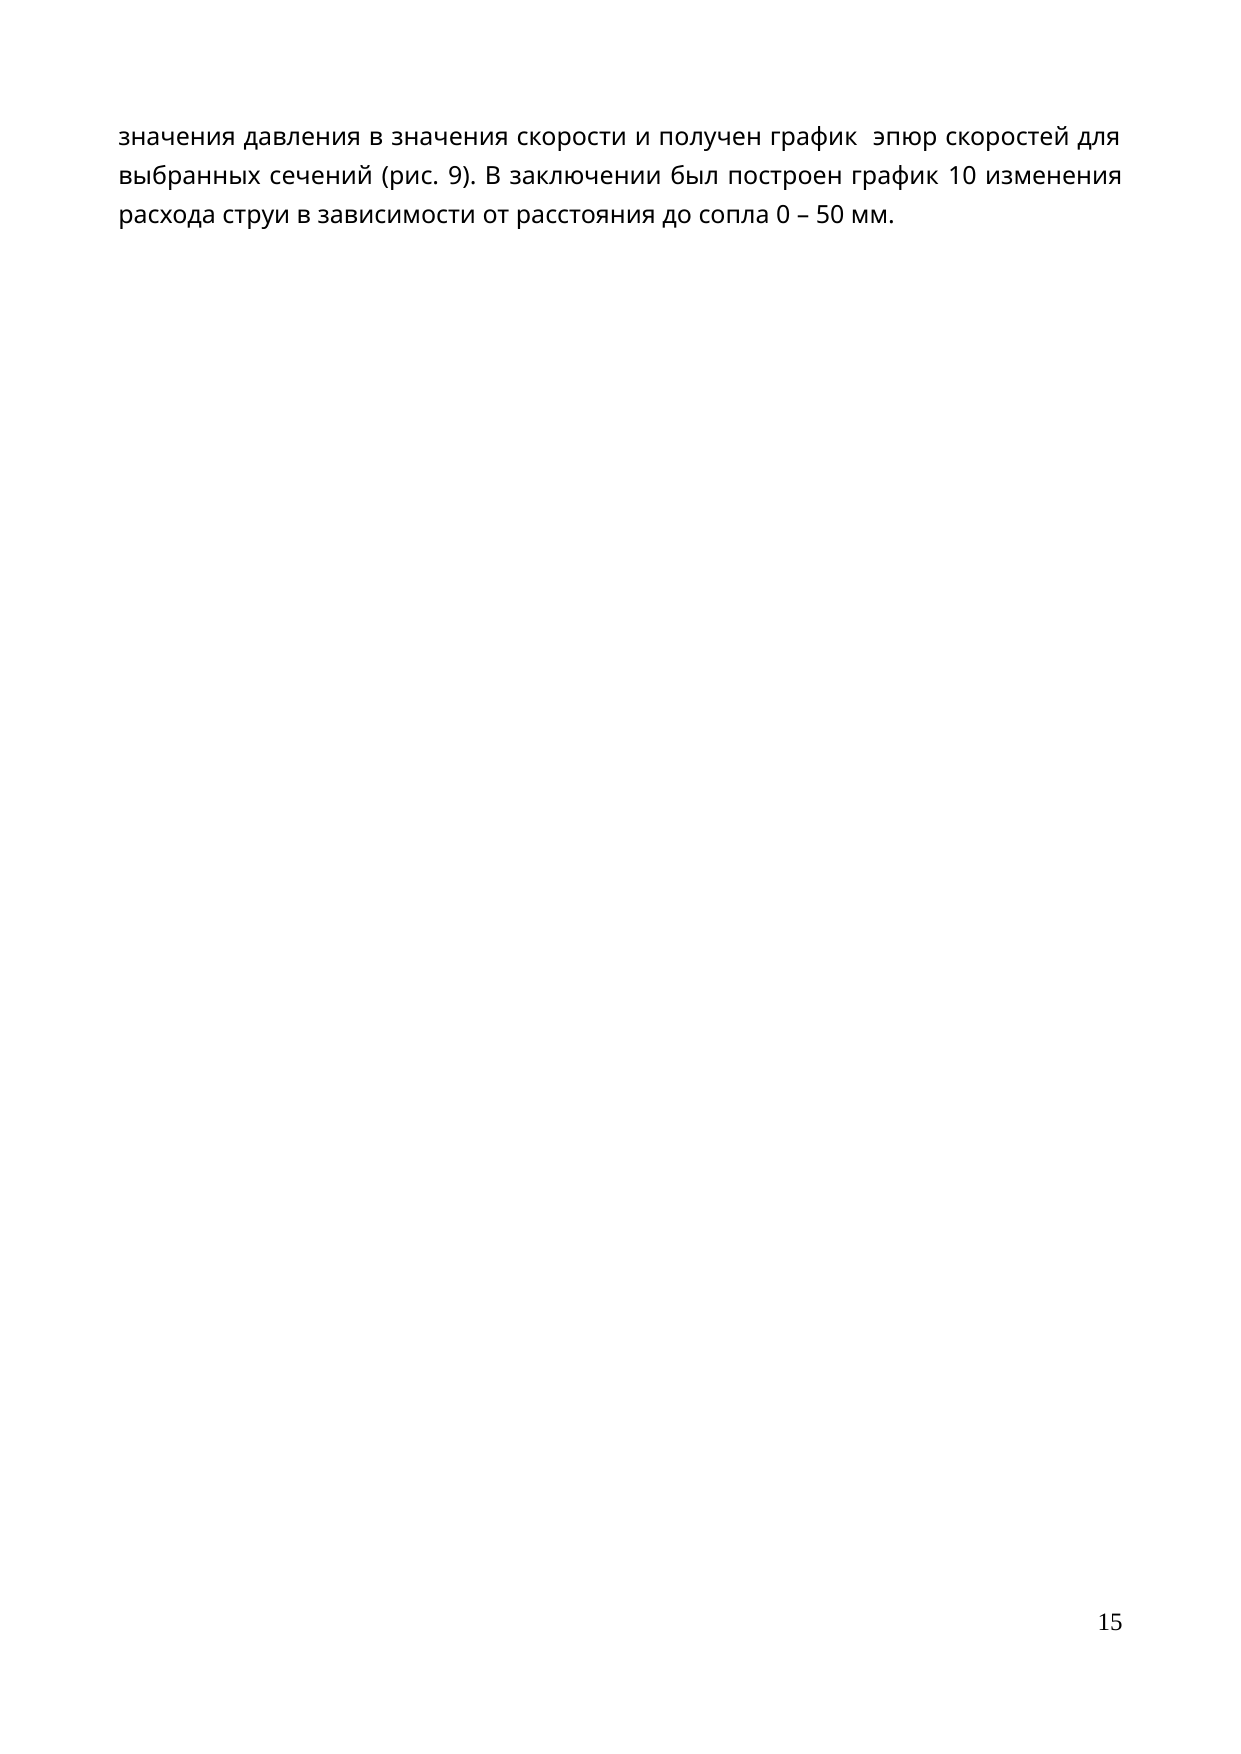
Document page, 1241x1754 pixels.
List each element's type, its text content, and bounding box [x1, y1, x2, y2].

text значения давления в значения скорости и получен график эпюр скоростей для выбранных сечений (рис. 9). В заключении был построен график 10 изменения расхода струи в зависимости от расстояния до сопла 0 – 50 мм. [118, 118, 1122, 231]
